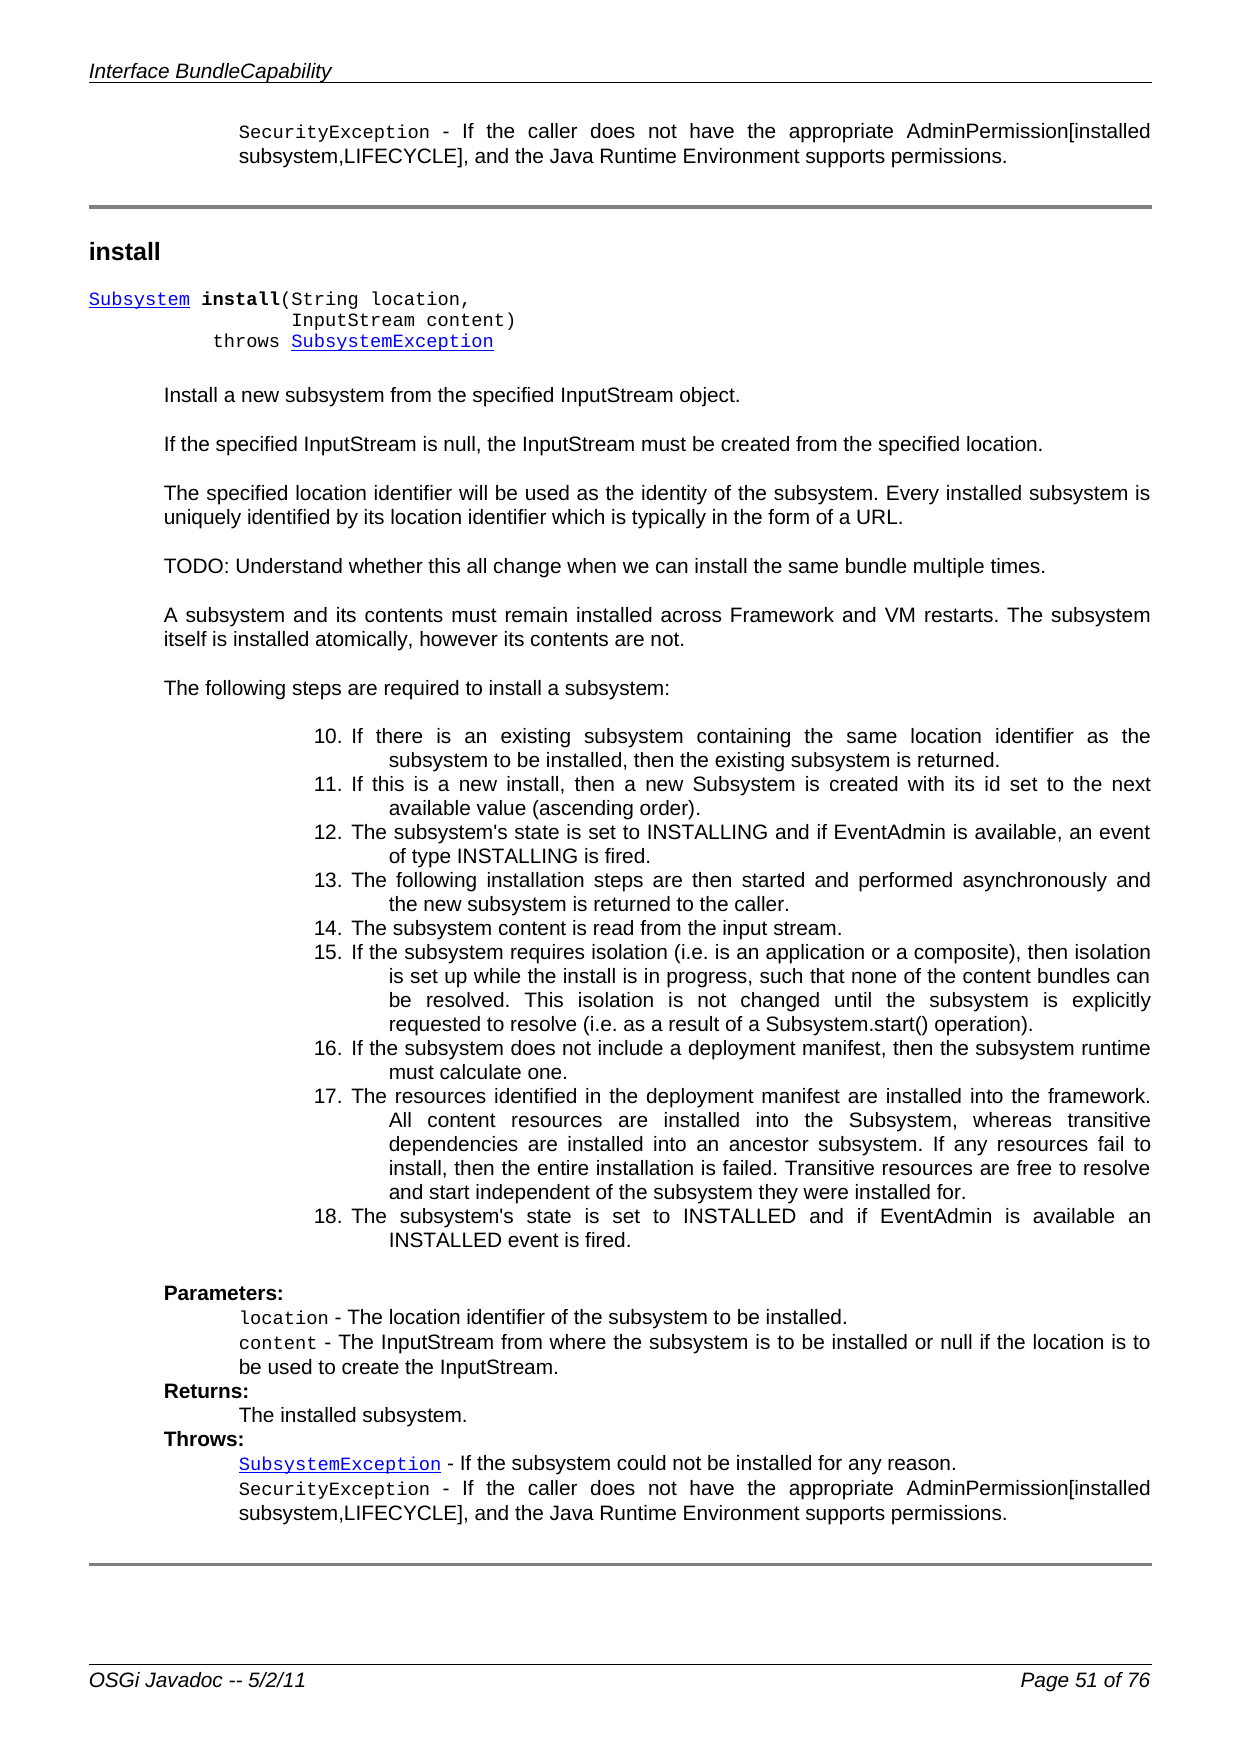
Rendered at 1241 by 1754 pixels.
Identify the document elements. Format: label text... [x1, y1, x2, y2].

text If the specified InputStream is null, the InputStream must be created from the specified location. [163, 432, 1152, 456]
text location - The location identifier of the subsystem to be installed. [238, 1304, 1152, 1330]
text The installed subsystem. [238, 1403, 1152, 1427]
subtitle install [88, 237, 1152, 266]
list If there is an existing subsystem containing the same location identifier as the subsystem to be installed, then the existing subsystem is returned. [313, 724, 1152, 772]
text SecurityException - If the caller does not have the appropriate AdminPermission[installed subsystem,LIFECYCLE], and the Java Runtime Environment supports permissions. [238, 118, 1152, 168]
text Subsystem install(String location, InputStream content) throws SubsystemException [88, 290, 1152, 353]
text TODO: Understand whether this all change when we can install the same bundle multiple times. [163, 553, 1152, 577]
list The subsystem content is read from the input stream. [313, 916, 1152, 940]
text Throws: [163, 1427, 1152, 1451]
text A subsystem and its contents must remain installed across Framework and VM restarts. The subsystem itself is installed atomically, however its contents are not. [163, 602, 1152, 650]
list The resources identified in the deployment manifest are installed into the framework. All content resources are installed into the Subsystem, whereas transitive dependencies are installed into an ancestor subsystem. If any resources fail to install, then the entire installation is failed. Transitive resources are free to resolve and start independent of the subsystem they were installed for. [313, 1084, 1152, 1203]
list If the subsystem requires isolation (i.e. is an application or a composite), then isolation is set up while the install is in progress, such that none of the content bundles can be resolved. This isolation is not changed until the subsystem is explicitly requested to resolve (i.e. as a result of a Subsystem.start() operation). [313, 940, 1152, 1036]
text SecurityException - If the caller does not have the appropriate AdminPermission[installed subsystem,LIFECYCLE], and the Java Runtime Environment supports permissions. [238, 1476, 1152, 1525]
text The following steps are required to install a subsystem: [163, 675, 1152, 699]
text SubsystemException - If the subsystem could not be installed for any reason. [238, 1451, 1152, 1476]
list If the subsystem does not include a deployment manifest, then the subsystem runtime must calculate one. [313, 1036, 1152, 1084]
text Returns: [163, 1379, 1152, 1403]
list If this is a new install, then a new Subsystem is created with its id set to the next available value (ascending order). [313, 772, 1152, 820]
list The following installation steps are then started and performed asynchronously and the new subsystem is returned to the caller. [313, 868, 1152, 916]
text content - The InputStream from where the subsystem is to be installed or null if the location is to be used to create the InputStream. [238, 1330, 1152, 1379]
text The specified location identifier will be used as the identity of the subsystem. Every installed subsystem is uniquely identified by its location identifier which is typically in the form of a URL. [163, 481, 1152, 528]
text Install a new subsystem from the specified InputStream object. [163, 383, 1152, 407]
list The subsystem's state is set to INSTALLING and if EventAdmin is available, an event of type INSTALLING is fired. [313, 820, 1152, 868]
text Parameters: [163, 1281, 1152, 1304]
list The subsystem's state is set to INSTALLED and if EventAdmin is available an INSTALLED event is fired. [313, 1203, 1152, 1251]
